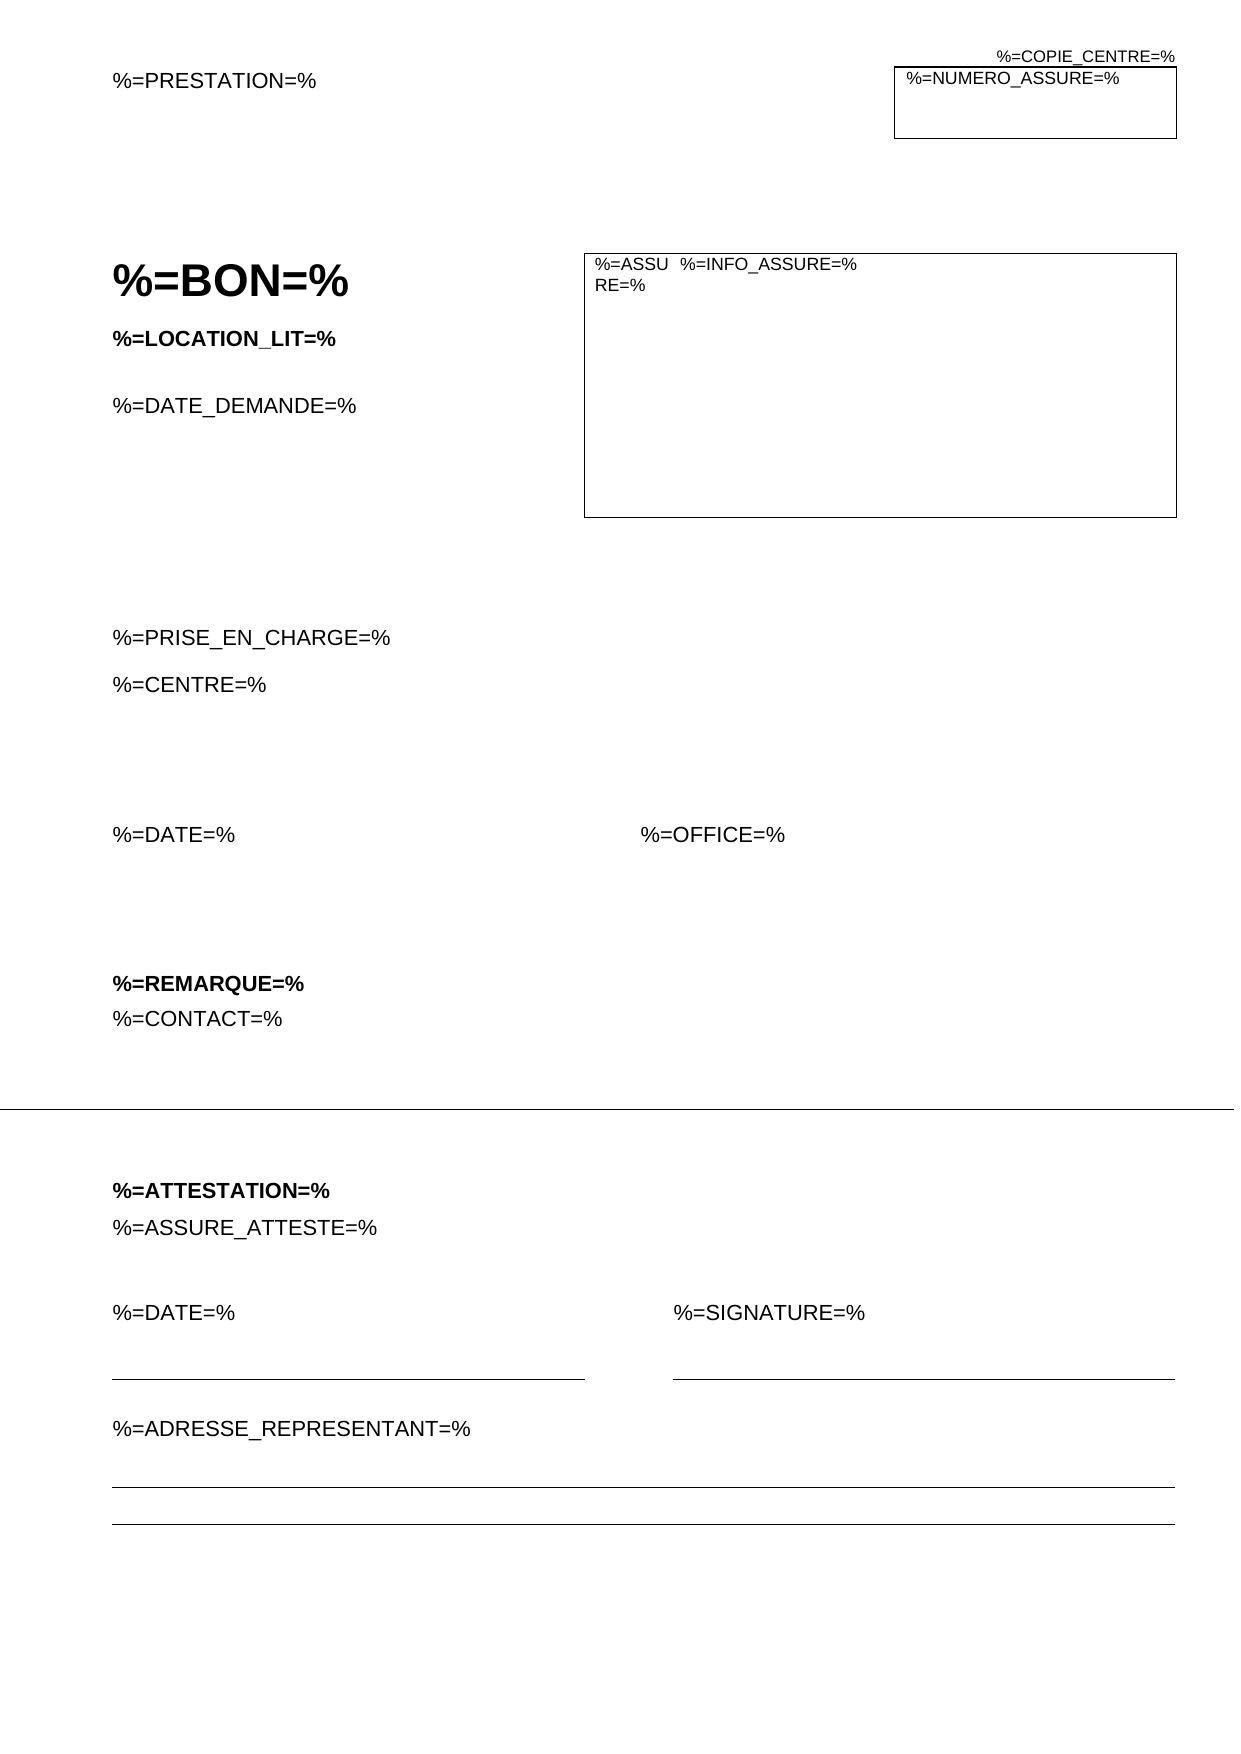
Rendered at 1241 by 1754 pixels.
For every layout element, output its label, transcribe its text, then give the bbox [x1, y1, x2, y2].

table_header %=CENTRE=% [101, 673, 629, 822]
table_header [112, 1452, 1175, 1487]
table_header %=INFO_ASSURE=% [673, 254, 1176, 307]
table_cell [585, 307, 1176, 517]
table_cell %=OFFICE=% [629, 823, 1175, 948]
table_header [629, 673, 1175, 822]
table_header %=ASSURE=% [585, 254, 673, 307]
table_header %=NUMERO_ASSURE=% [895, 68, 1176, 138]
table_header [585, 1300, 673, 1379]
table_cell [112, 1488, 1175, 1524]
text %=ATTESTATION=% [112, 1178, 1175, 1204]
table_cell %=LOCATION_LIT=% %=DATE_DEMANDE=% [101, 307, 584, 517]
text %=ADRESSE_REPRESENTANT=% [112, 1416, 1175, 1441]
table_header %=BON=% [101, 253, 584, 307]
table_cell %=DATE=% [101, 823, 629, 948]
text %=PRISE_EN_CHARGE=% [112, 624, 1175, 650]
text %=REMARQUE=% [112, 971, 1175, 996]
text %=ASSURE_ATTESTE=% [112, 1214, 1175, 1240]
table_header %=SIGNATURE=% [673, 1300, 1175, 1379]
text %=CONTACT=% [112, 1006, 1175, 1031]
table_header %=PRESTATION=% [101, 66, 894, 138]
table_header %=DATE=% [112, 1300, 585, 1379]
text %=COPIE_CENTRE=% [112, 47, 1175, 66]
